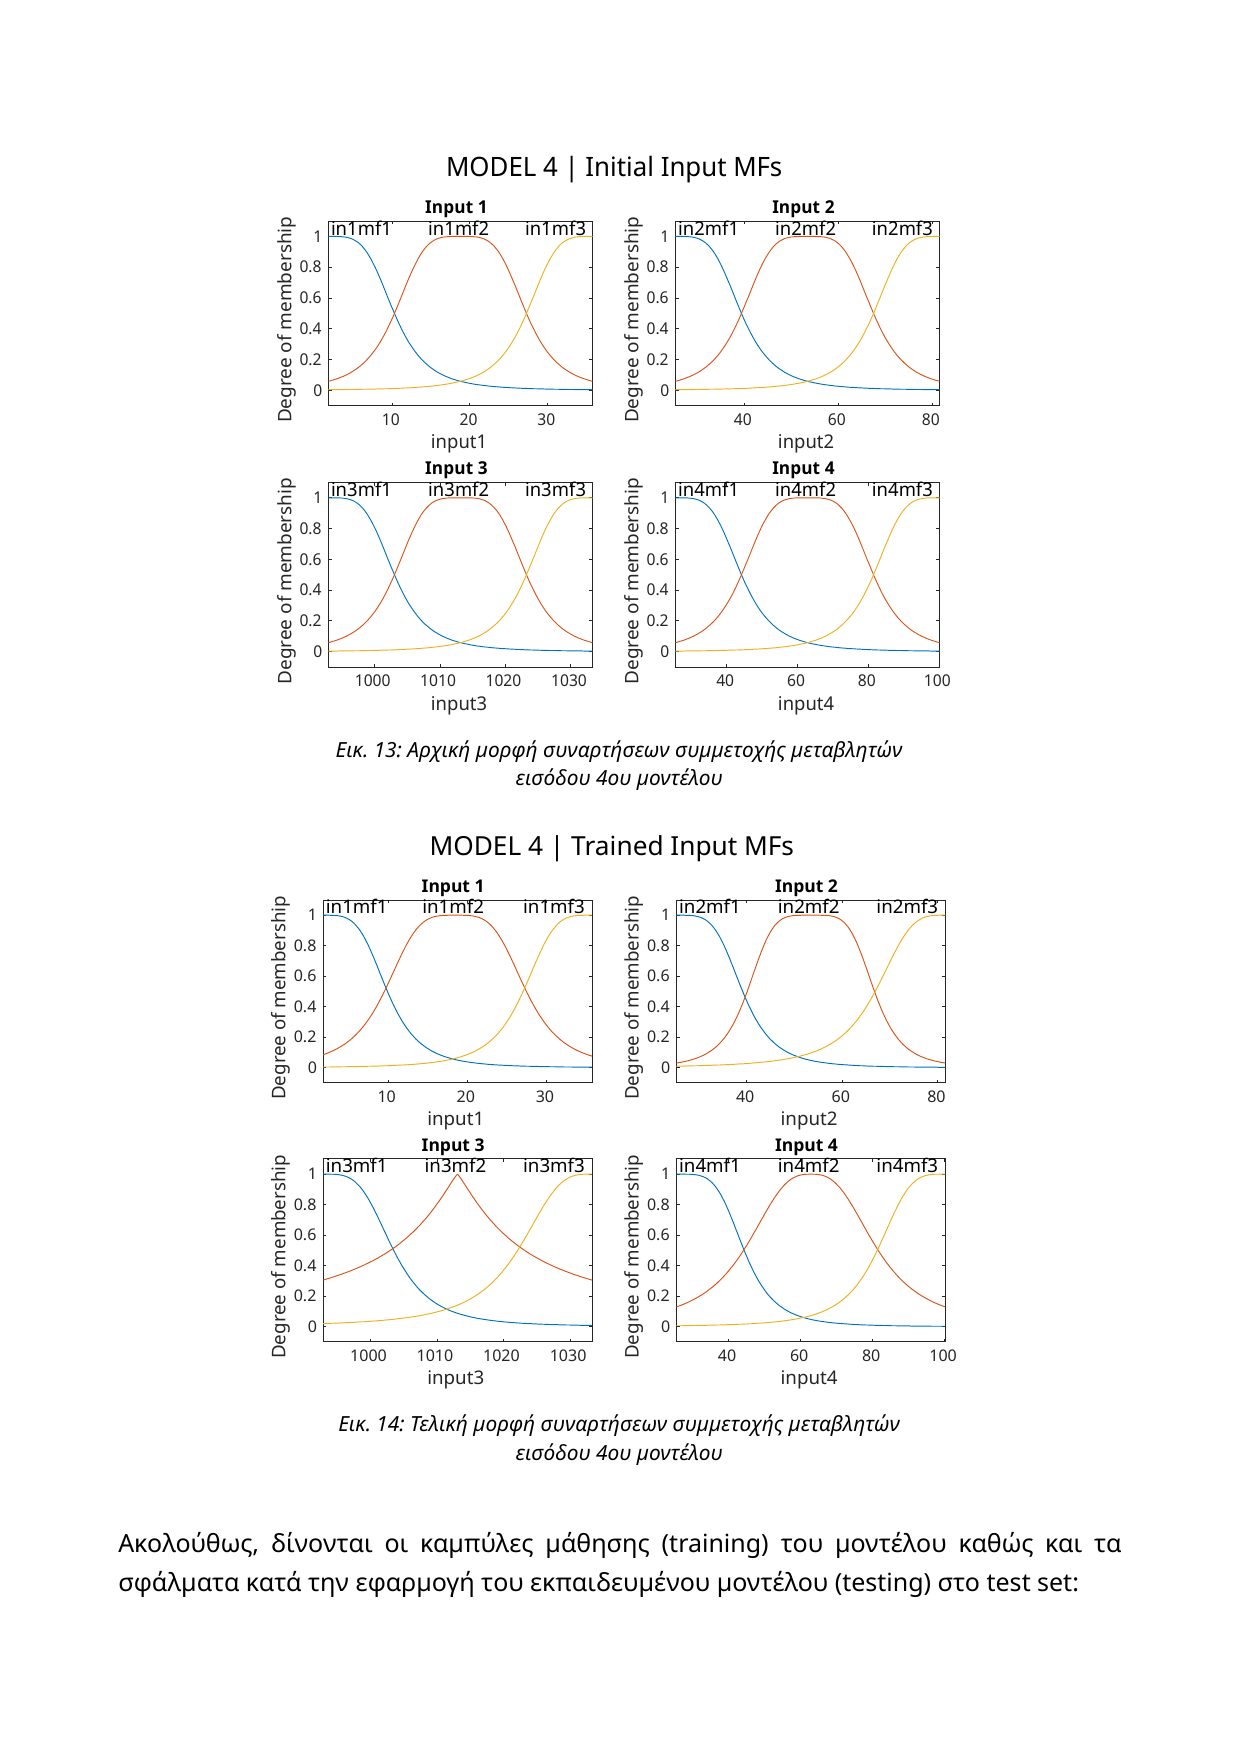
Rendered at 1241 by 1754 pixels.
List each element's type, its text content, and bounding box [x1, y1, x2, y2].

table_cell [118, 798, 1122, 1472]
table_header [118, 118, 1122, 798]
text Ακολούθως, δίνονται οι καμπύλες μάθησης (training) του μοντέλου καθώς και τα σφάλματα κατά την εφαρμογή του εκπαιδευμένου μοντέλου (testing) στο test set: [118, 1526, 1122, 1599]
